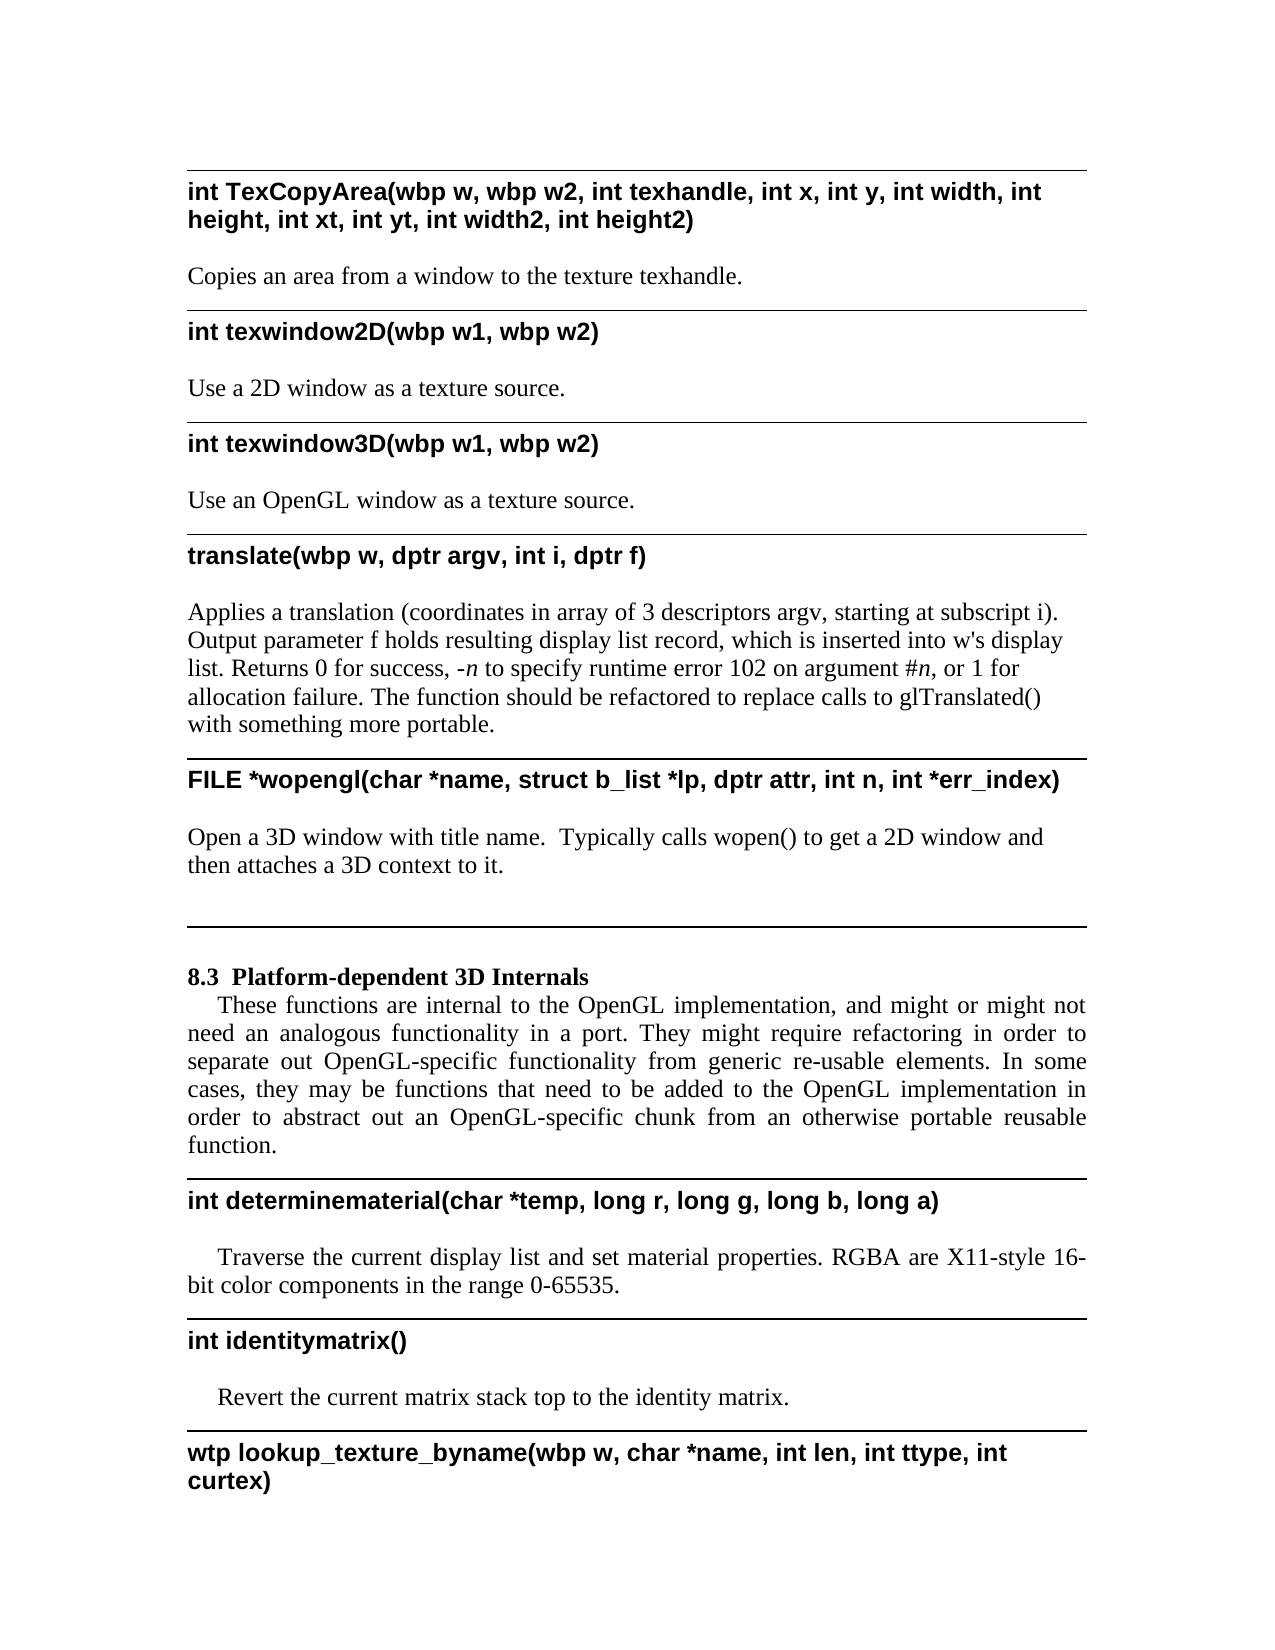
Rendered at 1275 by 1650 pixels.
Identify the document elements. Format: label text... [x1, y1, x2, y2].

text int texwindow3D(wbp w1, wbp w2) [187, 430, 1087, 458]
text Open a 3D window with title name. Typically calls wopen() to get a 2D window and then attaches a 3D context to it. [187, 822, 1087, 878]
text int TexCopyArea(wbp w, wbp w2, int texhandle, int x, int y, int width, int height, int xt, int yt, int width2, int height2) [187, 178, 1087, 234]
text Revert the current matrix stack top to the identity matrix. [187, 1383, 1087, 1411]
text int identitymatrix() [187, 1327, 1087, 1355]
text translate(wbp w, dptr argv, int i, dptr f) [187, 542, 1087, 570]
text These functions are internal to the OpenGL implementation, and might or might not need an analogous functionality in a port. They might require refactoring in order to separate out OpenGL-specific functionality from generic re-usable elements. In some cases, they may be functions that need to be added to the OpenGL implementation in order to abstract out an OpenGL-specific chunk from an otherwise portable reusable function. [187, 991, 1087, 1159]
subtitle 8.3 Platform-dependent 3D Internals [187, 963, 1087, 991]
text Copies an area from a window to the texture texhandle. [187, 262, 1087, 290]
text int determinematerial(char *temp, long r, long g, long b, long a) [187, 1187, 1087, 1215]
text int texwindow2D(wbp w1, wbp w2) [187, 318, 1087, 346]
text Applies a translation (coordinates in array of 3 descriptors argv, starting at subscript i). Output parameter f holds resulting display list record, which is inserted into w's display list. Returns 0 for success, -n to specify runtime error 102 on argument #n, or 1 for allocation failure. The function should be refactored to replace calls to glTranslated() with something more portable. [187, 598, 1087, 738]
text Use an OpenGL window as a texture source. [187, 486, 1087, 514]
text wtp lookup_texture_byname(wbp w, char *name, int len, int ttype, int curtex) [187, 1439, 1087, 1495]
text Traverse the current display list and set material properties. RGBA are X11-style 16-bit color components in the range 0-65535. [187, 1243, 1087, 1299]
text FILE *wopengl(char *name, struct b_list *lp, dptr attr, int n, int *err_index) [187, 766, 1087, 794]
text Use a 2D window as a texture source. [187, 374, 1087, 402]
